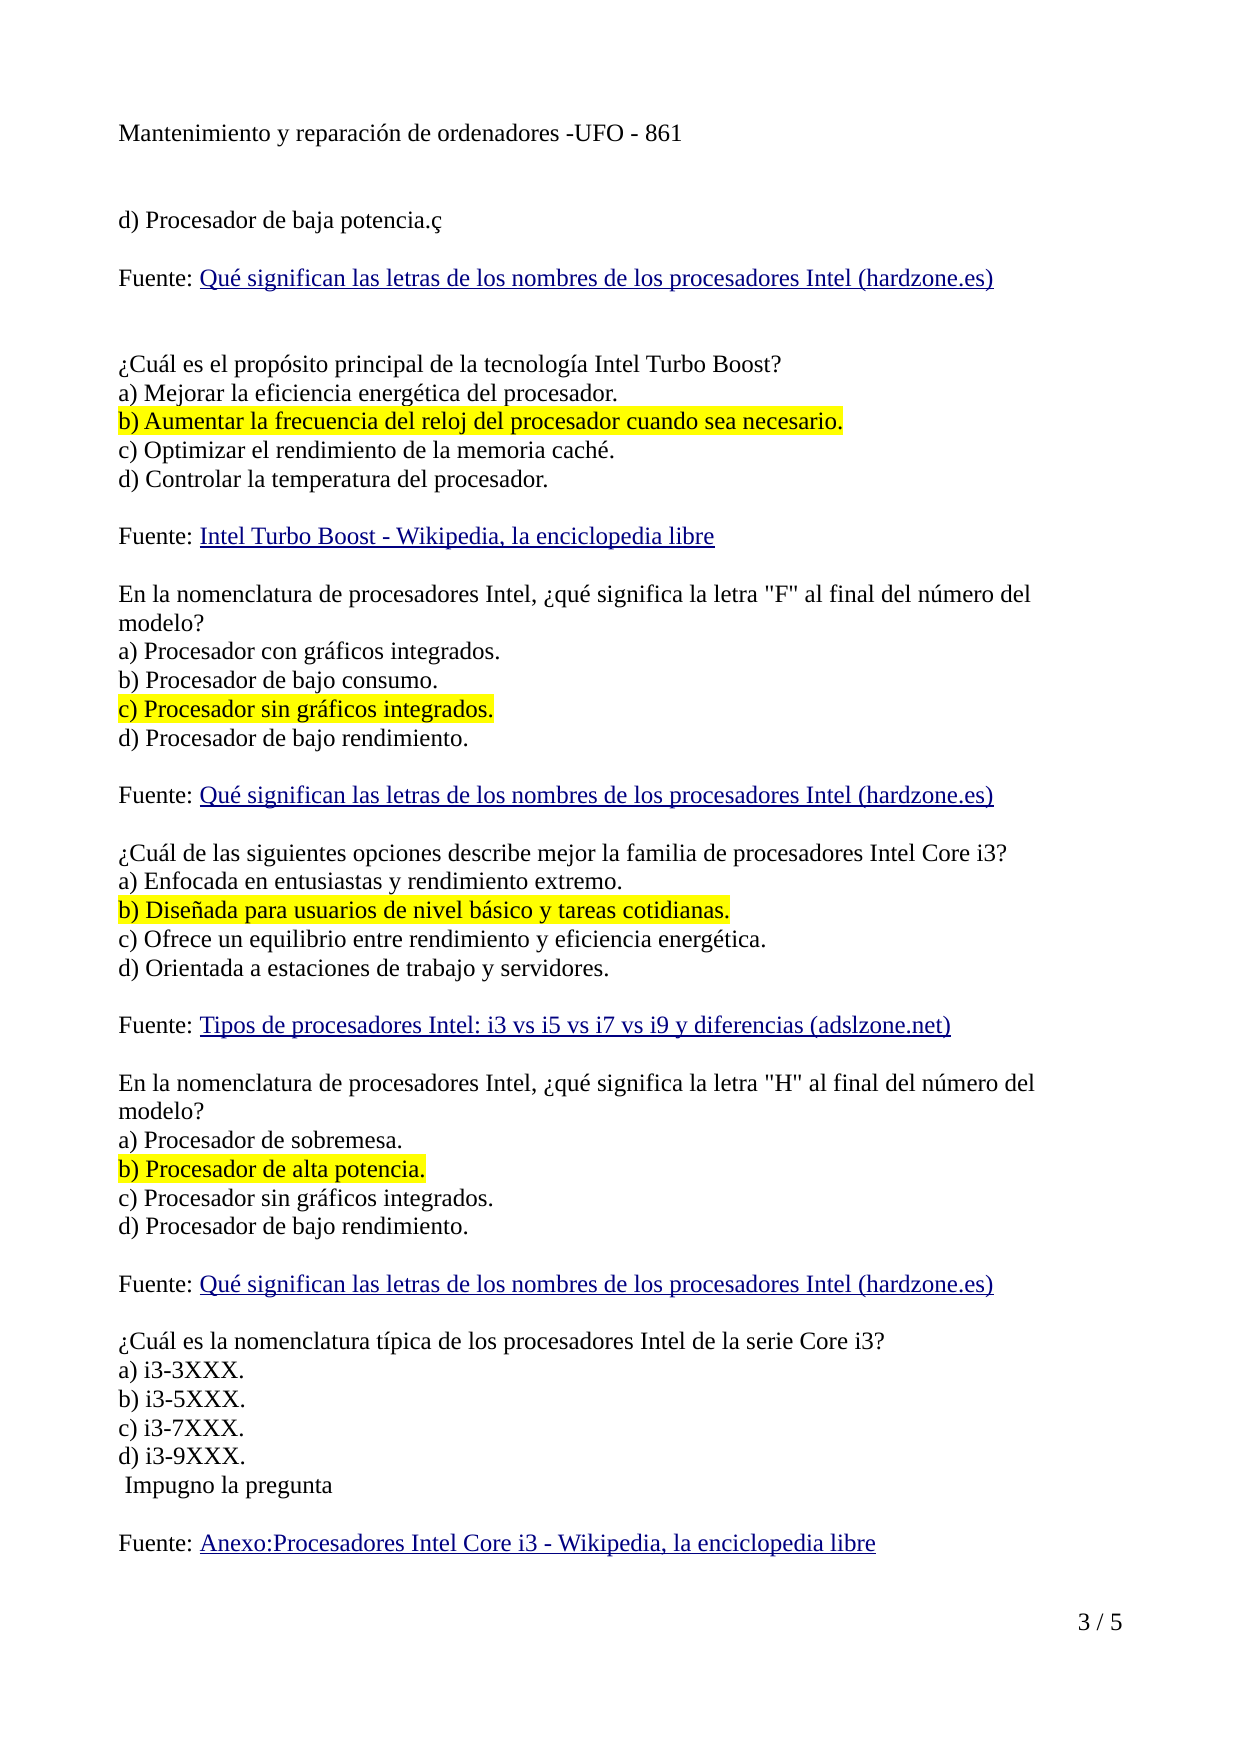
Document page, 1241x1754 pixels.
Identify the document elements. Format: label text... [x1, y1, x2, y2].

text Fuente: Tipos de procesadores Intel: i3 vs i5 vs i7 vs i9 y diferencias (adslzone.net) [118, 1010, 1122, 1039]
text Fuente: Intel Turbo Boost - Wikipedia, la enciclopedia libre [118, 521, 1122, 550]
text d) Controlar la temperatura del procesador. [118, 464, 1122, 493]
text ¿Cuál de las siguientes opciones describe mejor la familia de procesadores Intel Core i3? [118, 838, 1122, 866]
text En la nomenclatura de procesadores Intel, ¿qué significa la letra "H" al final del número del modelo? [118, 1068, 1122, 1125]
text b) i3-5XXX. [118, 1384, 1122, 1413]
text d) Procesador de bajo rendimiento. [118, 1211, 1122, 1240]
text Impugno la pregunta [118, 1470, 1122, 1499]
text c) Optimizar el rendimiento de la memoria caché. [118, 435, 1122, 464]
text ¿Cuál es la nomenclatura típica de los procesadores Intel de la serie Core i3? [118, 1326, 1122, 1355]
text d) Procesador de bajo rendimiento. [118, 723, 1122, 751]
text d) i3-9XXX. [118, 1441, 1122, 1470]
text c) Procesador sin gráficos integrados. [118, 694, 1122, 723]
text a) i3-3XXX. [118, 1355, 1122, 1384]
text d) Orientada a estaciones de trabajo y servidores. [118, 953, 1122, 981]
text ¿Cuál es el propósito principal de la tecnología Intel Turbo Boost? [118, 349, 1122, 378]
text En la nomenclatura de procesadores Intel, ¿qué significa la letra "F" al final del número del modelo? [118, 579, 1122, 636]
text b) Aumentar la frecuencia del reloj del procesador cuando sea necesario. [118, 406, 1122, 435]
text c) i3-7XXX. [118, 1413, 1122, 1441]
text Fuente: Anexo:Procesadores Intel Core i3 - Wikipedia, la enciclopedia libre [118, 1528, 1122, 1556]
text Fuente: Qué significan las letras de los nombres de los procesadores Intel (hardzone.es) [118, 780, 1122, 809]
text Fuente: Qué significan las letras de los nombres de los procesadores Intel (hardzone.es) [118, 263, 1122, 291]
text a) Mejorar la eficiencia energética del procesador. [118, 378, 1122, 406]
text a) Procesador con gráficos integrados. [118, 636, 1122, 665]
text b) Procesador de bajo consumo. [118, 665, 1122, 694]
text Fuente: Qué significan las letras de los nombres de los procesadores Intel (hardzone.es) [118, 1269, 1122, 1326]
text d) Procesador de baja potencia.ç [118, 205, 1122, 234]
text b) Procesador de alta potencia. [118, 1154, 1122, 1183]
text b) Diseñada para usuarios de nivel básico y tareas cotidianas. [118, 895, 1122, 924]
text a) Procesador de sobremesa. [118, 1125, 1122, 1154]
text c) Procesador sin gráficos integrados. [118, 1183, 1122, 1211]
text c) Ofrece un equilibrio entre rendimiento y eficiencia energética. [118, 924, 1122, 953]
text a) Enfocada en entusiastas y rendimiento extremo. [118, 866, 1122, 895]
